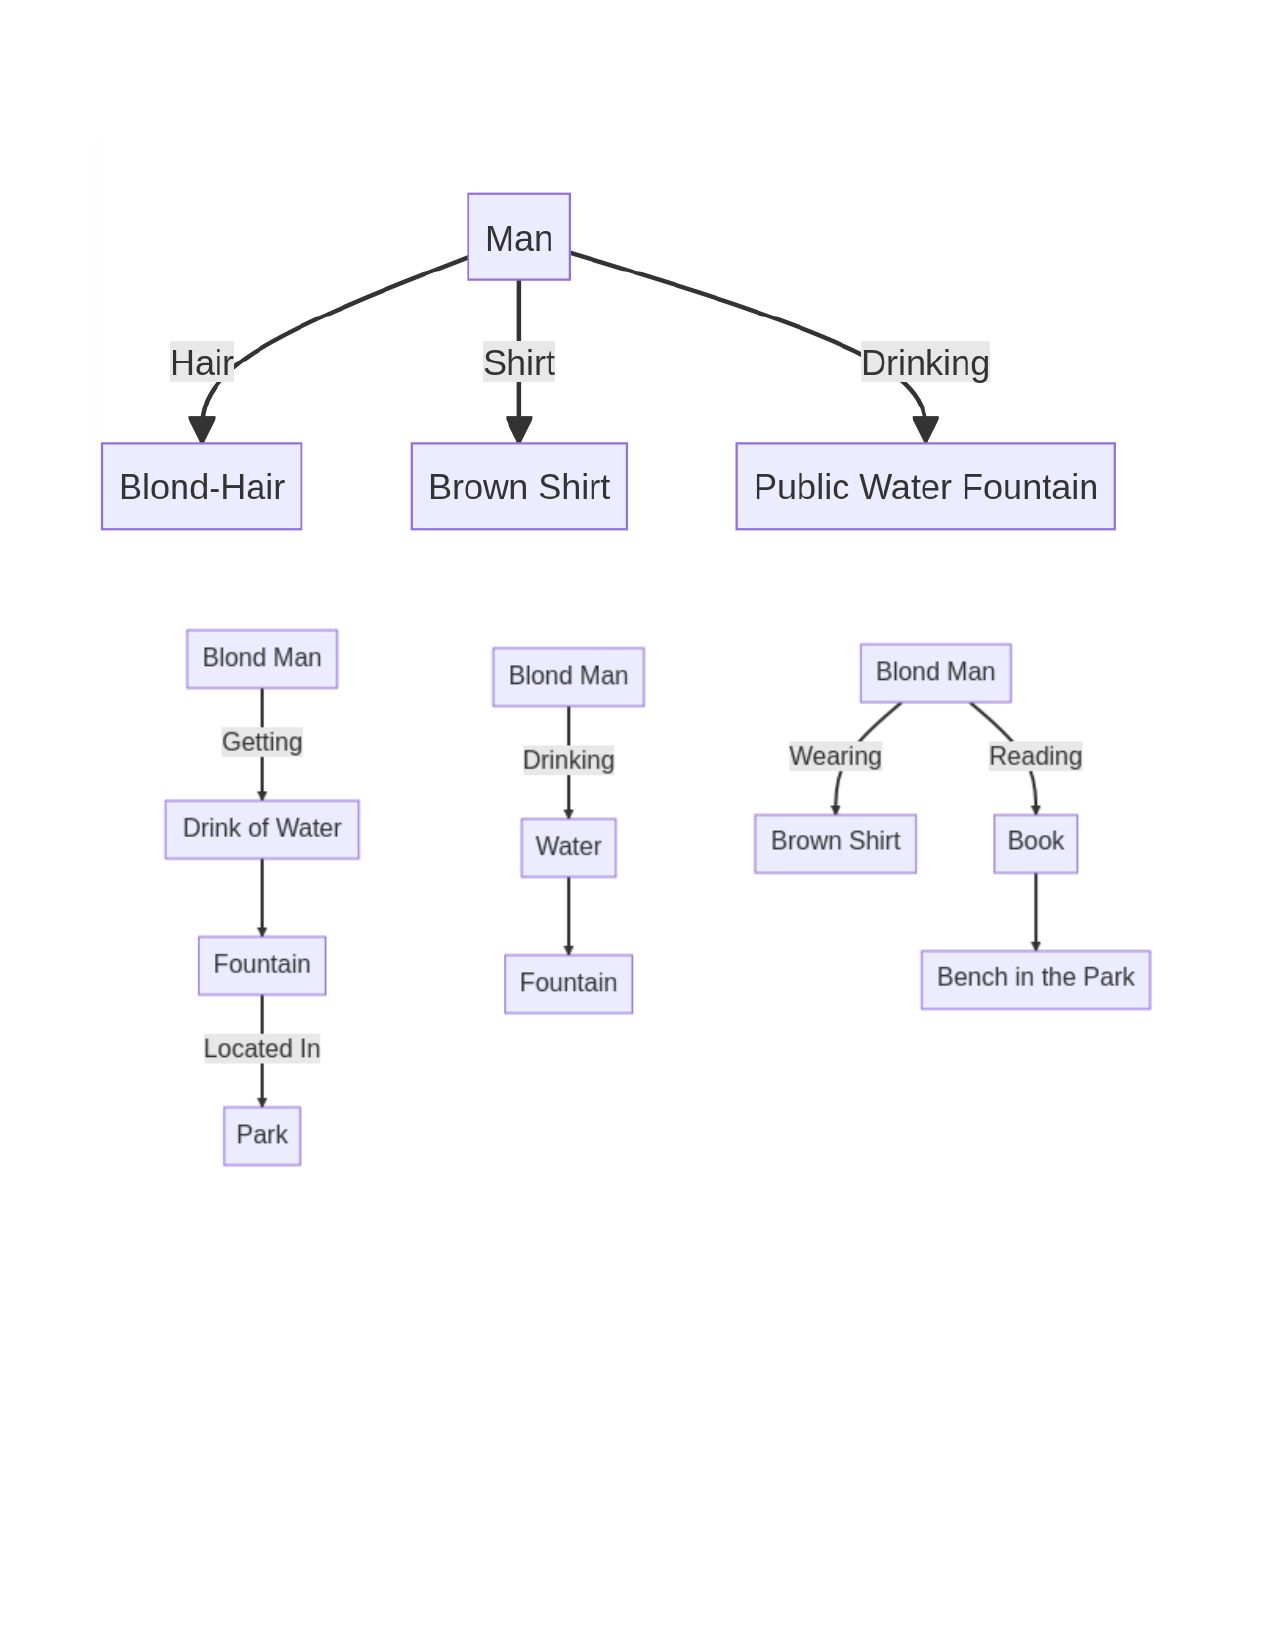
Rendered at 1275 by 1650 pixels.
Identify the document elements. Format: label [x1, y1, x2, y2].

picture [743, 632, 1163, 1022]
picture [93, 138, 1133, 542]
picture [153, 618, 372, 1178]
picture [481, 636, 657, 1026]
